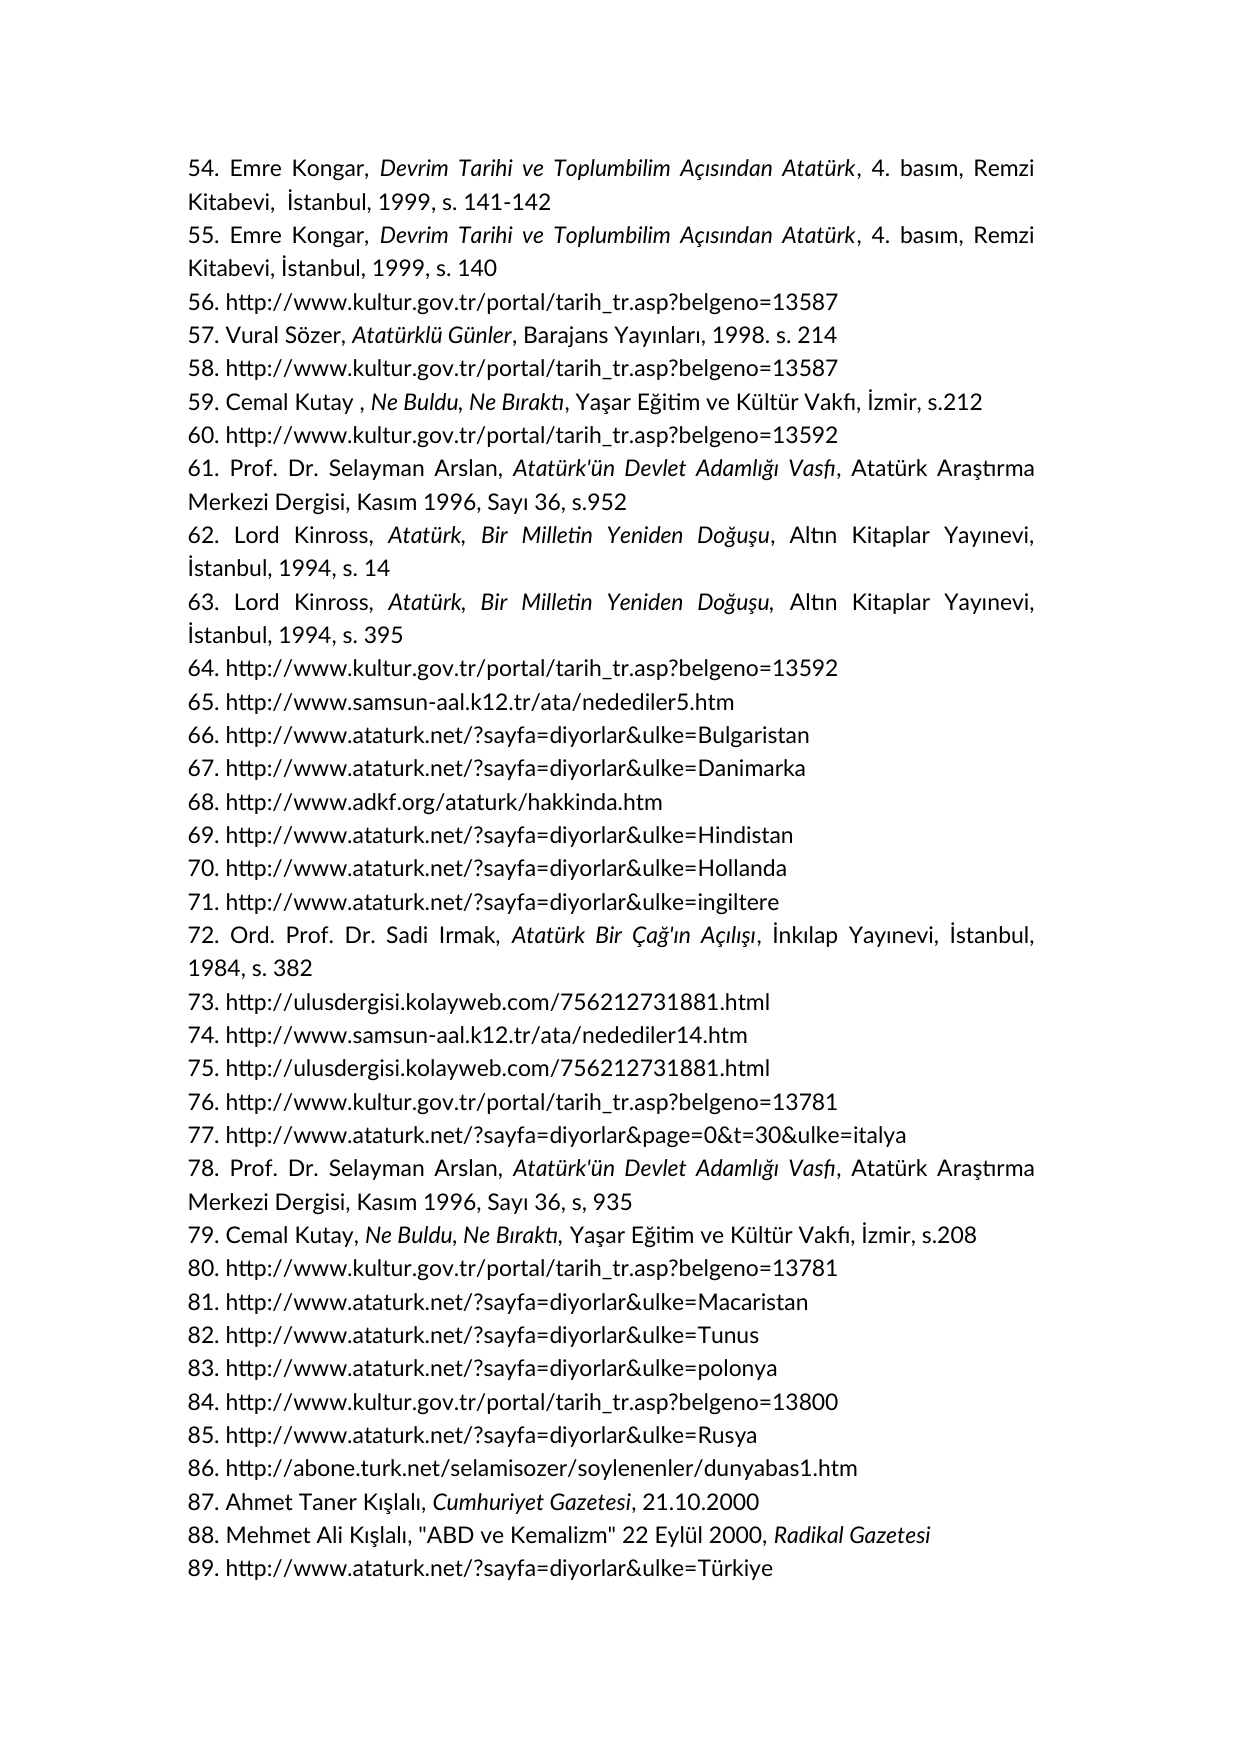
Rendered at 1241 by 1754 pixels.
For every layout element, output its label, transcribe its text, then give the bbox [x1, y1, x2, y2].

text 77. http://www.ataturk.net/?sayfa=diyorlar&page=0&t=30&ulke=italya [187, 1117, 1035, 1150]
text 87. Ahmet Taner Kışlalı, Cumhuriyet Gazetesi, 21.10.2000 [187, 1483, 1035, 1517]
text 66. http://www.ataturk.net/?sayfa=diyorlar&ulke=Bulgaristan [187, 717, 1035, 750]
text 59. Cemal Kutay , Ne Buldu, Ne Bıraktı, Yaşar Eğitim ve Kültür Vakfı, İzmir, s.212 [187, 383, 1035, 417]
text 74. http://www.samsun-aal.k12.tr/ata/nedediler14.htm [187, 1017, 1035, 1050]
text 79. Cemal Kutay, Ne Buldu, Ne Bıraktı, Yaşar Eğitim ve Kültür Vakfı, İzmir, s.208 [187, 1217, 1035, 1250]
text 89. http://www.ataturk.net/?sayfa=diyorlar&ulke=Türkiye [187, 1550, 1035, 1583]
text 86. http://abone.turk.net/selamisozer/soylenenler/dunyabas1.htm [187, 1450, 1035, 1483]
text 67. http://www.ataturk.net/?sayfa=diyorlar&ulke=Danimarka [187, 750, 1035, 783]
text 64. http://www.kultur.gov.tr/portal/tarih_tr.asp?belgeno=13592 [187, 650, 1035, 683]
text 84. http://www.kultur.gov.tr/portal/tarih_tr.asp?belgeno=13800 [187, 1383, 1035, 1417]
text 82. http://www.ataturk.net/?sayfa=diyorlar&ulke=Tunus [187, 1317, 1035, 1350]
text 83. http://www.ataturk.net/?sayfa=diyorlar&ulke=polonya [187, 1350, 1035, 1383]
text 76. http://www.kultur.gov.tr/portal/tarih_tr.asp?belgeno=13781 [187, 1083, 1035, 1117]
text 71. http://www.ataturk.net/?sayfa=diyorlar&ulke=ingiltere [187, 883, 1035, 917]
text 70. http://www.ataturk.net/?sayfa=diyorlar&ulke=Hollanda [187, 850, 1035, 883]
text 55. Emre Kongar, Devrim Tarihi ve Toplumbilim Açısından Atatürk, 4. basım, Remzi Kitabevi, İstanbul, 1999, s. 140 [187, 217, 1035, 283]
text 54. Emre Kongar, Devrim Tarihi ve Toplumbilim Açısından Atatürk, 4. basım, Remzi Kitabevi, İstanbul, 1999, s. 141-142 [187, 150, 1035, 217]
text 60. http://www.kultur.gov.tr/portal/tarih_tr.asp?belgeno=13592 [187, 417, 1035, 450]
text 80. http://www.kultur.gov.tr/portal/tarih_tr.asp?belgeno=13781 [187, 1250, 1035, 1283]
text 57. Vural Sözer, Atatürklü Günler, Barajans Yayınları, 1998. s. 214 [187, 317, 1035, 350]
text 58. http://www.kultur.gov.tr/portal/tarih_tr.asp?belgeno=13587 [187, 350, 1035, 383]
text 63. Lord Kinross, Atatürk, Bir Milletin Yeniden Doğuşu, Altın Kitaplar Yayınevi, İstanbul, 1994, s. 395 [187, 583, 1035, 650]
text 75. http://ulusdergisi.kolayweb.com/756212731881.html [187, 1050, 1035, 1083]
text 72. Ord. Prof. Dr. Sadi Irmak, Atatürk Bir Çağ'ın Açılışı, İnkılap Yayınevi, İstanbul, 1984, s. 382 [187, 917, 1035, 983]
text 68. http://www.adkf.org/ataturk/hakkinda.htm [187, 783, 1035, 817]
text 56. http://www.kultur.gov.tr/portal/tarih_tr.asp?belgeno=13587 [187, 283, 1035, 317]
text 78. Prof. Dr. Selayman Arslan, Atatürk'ün Devlet Adamlığı Vasfı, Atatürk Araştırma Merkezi Dergisi, Kasım 1996, Sayı 36, s, 935 [187, 1150, 1035, 1217]
text 88. Mehmet Ali Kışlalı, "ABD ve Kemalizm" 22 Eylül 2000, Radikal Gazetesi [187, 1517, 1035, 1550]
text 73. http://ulusdergisi.kolayweb.com/756212731881.html [187, 983, 1035, 1017]
text 62. Lord Kinross, Atatürk, Bir Milletin Yeniden Doğuşu, Altın Kitaplar Yayınevi, İstanbul, 1994, s. 14 [187, 517, 1035, 583]
text 65. http://www.samsun-aal.k12.tr/ata/nedediler5.htm [187, 683, 1035, 717]
text 69. http://www.ataturk.net/?sayfa=diyorlar&ulke=Hindistan [187, 817, 1035, 850]
text 85. http://www.ataturk.net/?sayfa=diyorlar&ulke=Rusya [187, 1417, 1035, 1450]
text 61. Prof. Dr. Selayman Arslan, Atatürk'ün Devlet Adamlığı Vasfı, Atatürk Araştırma Merkezi Dergisi, Kasım 1996, Sayı 36, s.952 [187, 450, 1035, 517]
text 81. http://www.ataturk.net/?sayfa=diyorlar&ulke=Macaristan [187, 1283, 1035, 1317]
